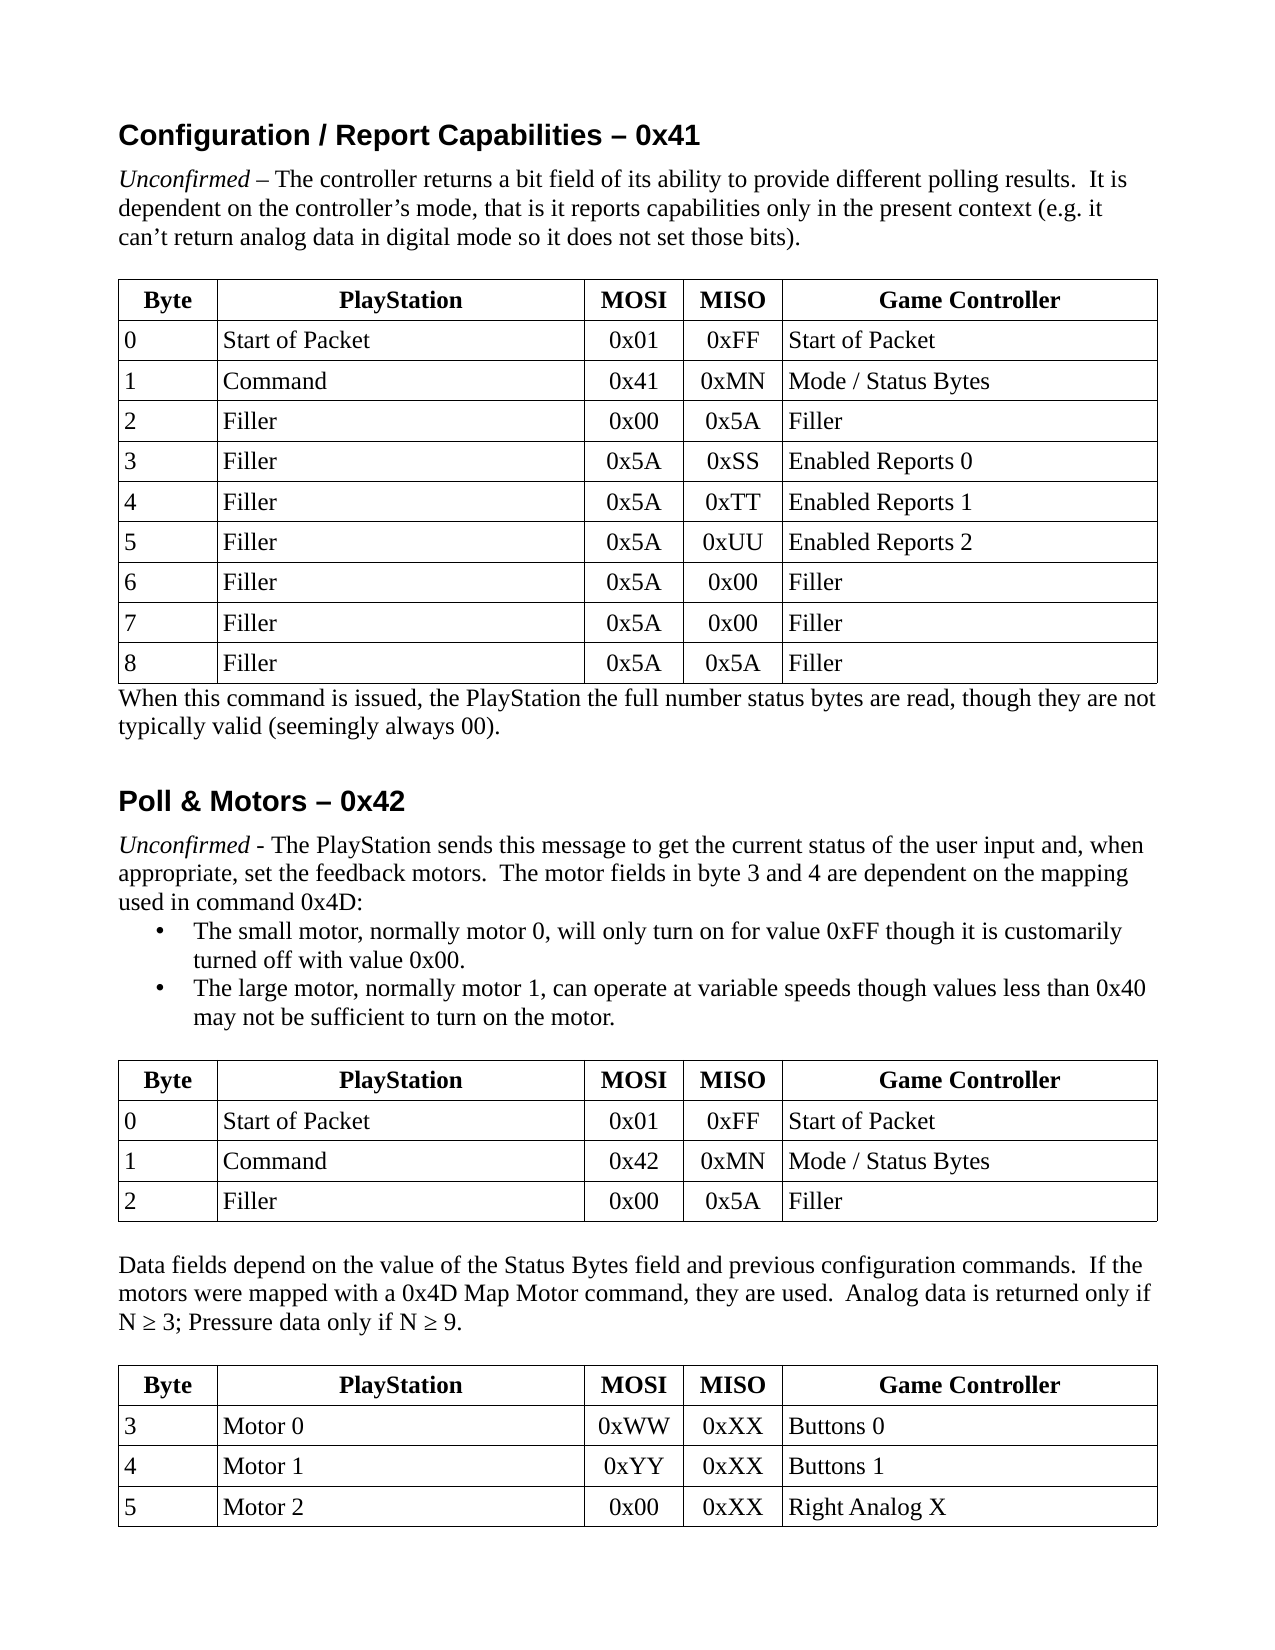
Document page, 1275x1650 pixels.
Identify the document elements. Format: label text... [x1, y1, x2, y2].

table_cell 3 [119, 1406, 217, 1445]
table_cell 0xFF [684, 1101, 782, 1140]
table_cell Filler [218, 482, 584, 521]
table_header Game Controller [783, 1366, 1157, 1405]
table_cell Filler [218, 401, 584, 441]
table_cell Filler [218, 643, 584, 682]
table_cell 5 [119, 1487, 217, 1526]
table_cell Motor 0 [218, 1406, 584, 1445]
table_cell Mode / Status Bytes [783, 361, 1157, 400]
table_cell 0x00 [684, 603, 782, 642]
table_cell 0x00 [585, 1182, 683, 1221]
table_cell Start of Packet [218, 321, 584, 360]
table_cell Filler [783, 563, 1157, 602]
table_cell 0x00 [585, 401, 683, 441]
table_cell 0xFF [684, 321, 782, 360]
table_cell 0xXX [684, 1406, 782, 1445]
table_cell 2 [119, 401, 217, 441]
table_cell 0x5A [585, 563, 683, 602]
table_cell 0xXX [684, 1487, 782, 1526]
table_cell Command [218, 1141, 584, 1181]
table_cell 0x5A [684, 401, 782, 441]
table_header MISO [684, 1061, 782, 1100]
table_header Byte [119, 280, 217, 320]
table_cell Mode / Status Bytes [783, 1141, 1157, 1181]
list The large motor, normally motor 1, can operate at variable speeds though values less than 0x40 may not be sufficient to turn on the motor. [156, 973, 1157, 1031]
table_cell 6 [119, 563, 217, 602]
table_cell 0x00 [684, 563, 782, 602]
text Unconfirmed - The PlayStation sends this message to get the current status of the user input and, when appropriate, set the feedback motors. The motor fields in byte 3 and 4 are dependent on the mapping used in command 0x4D: [118, 830, 1157, 916]
table_cell 0 [119, 321, 217, 360]
table_cell 0x01 [585, 1101, 683, 1140]
table_cell 0x5A [585, 643, 683, 682]
table_cell Motor 1 [218, 1446, 584, 1486]
table_header Game Controller [783, 1061, 1157, 1100]
table_cell Filler [218, 603, 584, 642]
table_cell 0xUU [684, 522, 782, 562]
table_cell Buttons 1 [783, 1446, 1157, 1486]
table_cell Start of Packet [783, 321, 1157, 360]
table_cell Start of Packet [218, 1101, 584, 1140]
table_cell Filler [218, 442, 584, 481]
table_cell Filler [783, 603, 1157, 642]
text When this command is issued, the PlayStation the full number status bytes are read, though they are not typically valid (seemingly always 00). [118, 684, 1157, 740]
table_header PlayStation [218, 1061, 584, 1100]
table_cell 0x00 [585, 1487, 683, 1526]
table_header MISO [684, 1366, 782, 1405]
table_cell Filler [783, 643, 1157, 682]
table_cell Enabled Reports 1 [783, 482, 1157, 521]
table_header PlayStation [218, 1366, 584, 1405]
table_cell 0x5A [684, 643, 782, 682]
table_cell 0x41 [585, 361, 683, 400]
table_cell Enabled Reports 0 [783, 442, 1157, 481]
text Unconfirmed – The controller returns a bit field of its ability to provide different polling results. It is dependent on the controller’s mode, that is it reports capabilities only in the present context (e.g. it can’t return analog data in digital mode so it does not set those bits). [118, 164, 1157, 279]
table_cell 0xMN [684, 1141, 782, 1181]
table_header MISO [684, 280, 782, 320]
table_cell 0x5A [585, 522, 683, 562]
table_cell 0xTT [684, 482, 782, 521]
table_cell 0xYY [585, 1446, 683, 1486]
table_header MOSI [585, 1061, 683, 1100]
table_cell 0x5A [585, 442, 683, 481]
table_cell Filler [783, 1182, 1157, 1221]
subtitle Poll & Motors – 0x42 [118, 783, 1157, 817]
table_cell 0x5A [585, 482, 683, 521]
table_cell Buttons 0 [783, 1406, 1157, 1445]
table_cell 8 [119, 643, 217, 682]
table_cell 4 [119, 1446, 217, 1486]
table_cell 0 [119, 1101, 217, 1140]
table_cell 0xMN [684, 361, 782, 400]
table_cell 7 [119, 603, 217, 642]
table_cell Filler [218, 522, 584, 562]
table_header Byte [119, 1366, 217, 1405]
table_cell Motor 2 [218, 1487, 584, 1526]
table_cell 1 [119, 361, 217, 400]
table_cell 4 [119, 482, 217, 521]
table_header MOSI [585, 1366, 683, 1405]
table_cell Start of Packet [783, 1101, 1157, 1140]
table_cell 0x5A [684, 1182, 782, 1221]
list The small motor, normally motor 0, will only turn on for value 0xFF though it is customarily turned off with value 0x00. [156, 916, 1157, 973]
subtitle Configuration / Report Capabilities – 0x41 [118, 118, 1157, 152]
table_cell 0x01 [585, 321, 683, 360]
text Data fields depend on the value of the Status Bytes field and previous configuration commands. If the motors were mapped with a 0x4D Map Motor command, they are used. Analog data is returned only if N ≥ 3; Pressure data only if N ≥ 9. [118, 1250, 1157, 1336]
table_cell 0xXX [684, 1446, 782, 1486]
table_cell 2 [119, 1182, 217, 1221]
table_cell 0xWW [585, 1406, 683, 1445]
table_cell Command [218, 361, 584, 400]
table_cell 5 [119, 522, 217, 562]
table_header MOSI [585, 280, 683, 320]
table_cell Filler [783, 401, 1157, 441]
table_cell Filler [218, 563, 584, 602]
table_cell 0x42 [585, 1141, 683, 1181]
table_header Byte [119, 1061, 217, 1100]
table_cell 0x5A [585, 603, 683, 642]
table_header PlayStation [218, 280, 584, 320]
table_header Game Controller [783, 280, 1157, 320]
table_cell Right Analog X [783, 1487, 1157, 1526]
table_cell Filler [218, 1182, 584, 1221]
table_cell 3 [119, 442, 217, 481]
table_cell 0xSS [684, 442, 782, 481]
table_cell Enabled Reports 2 [783, 522, 1157, 562]
table_cell 1 [119, 1141, 217, 1181]
